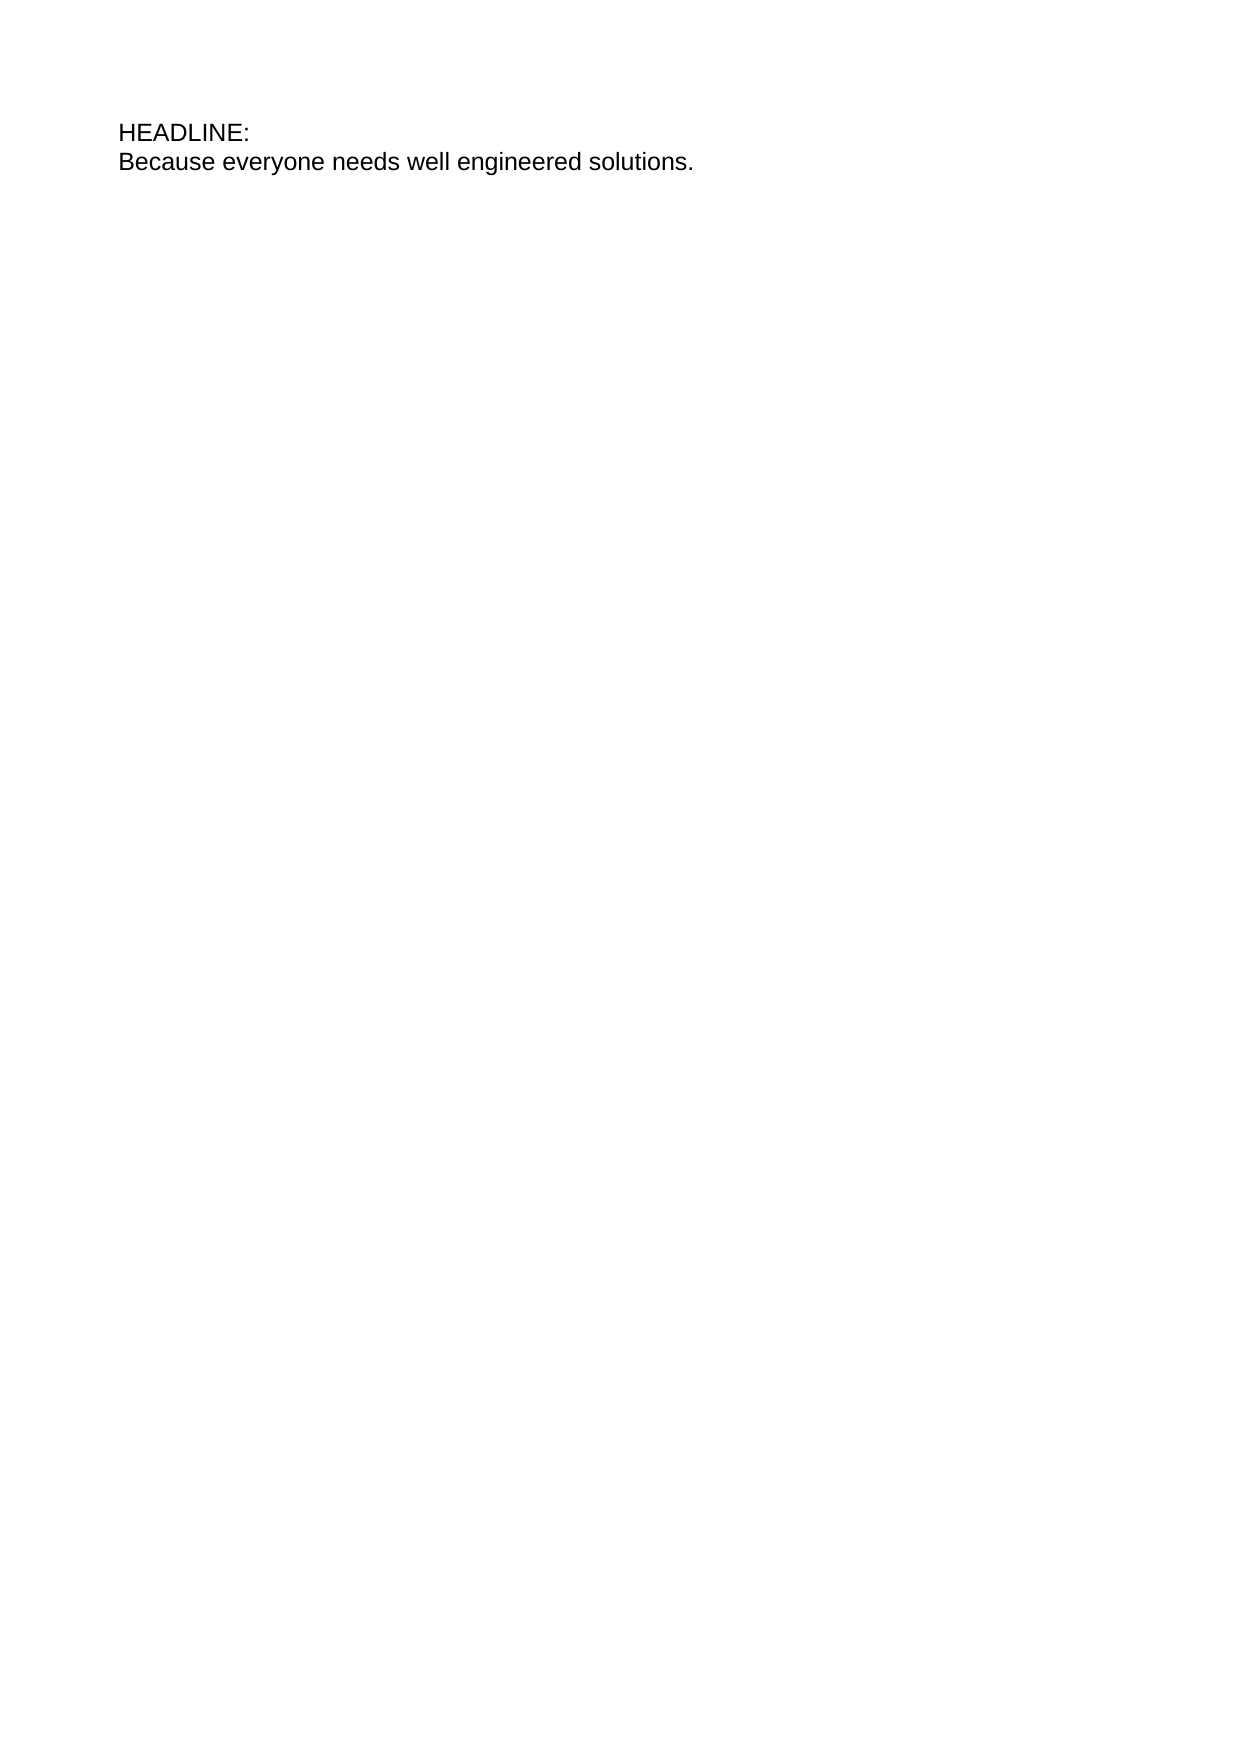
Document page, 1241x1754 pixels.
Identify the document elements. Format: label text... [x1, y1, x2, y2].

text HEADLINE: [118, 118, 1122, 147]
text Because everyone needs well engineered solutions. [118, 147, 1122, 176]
